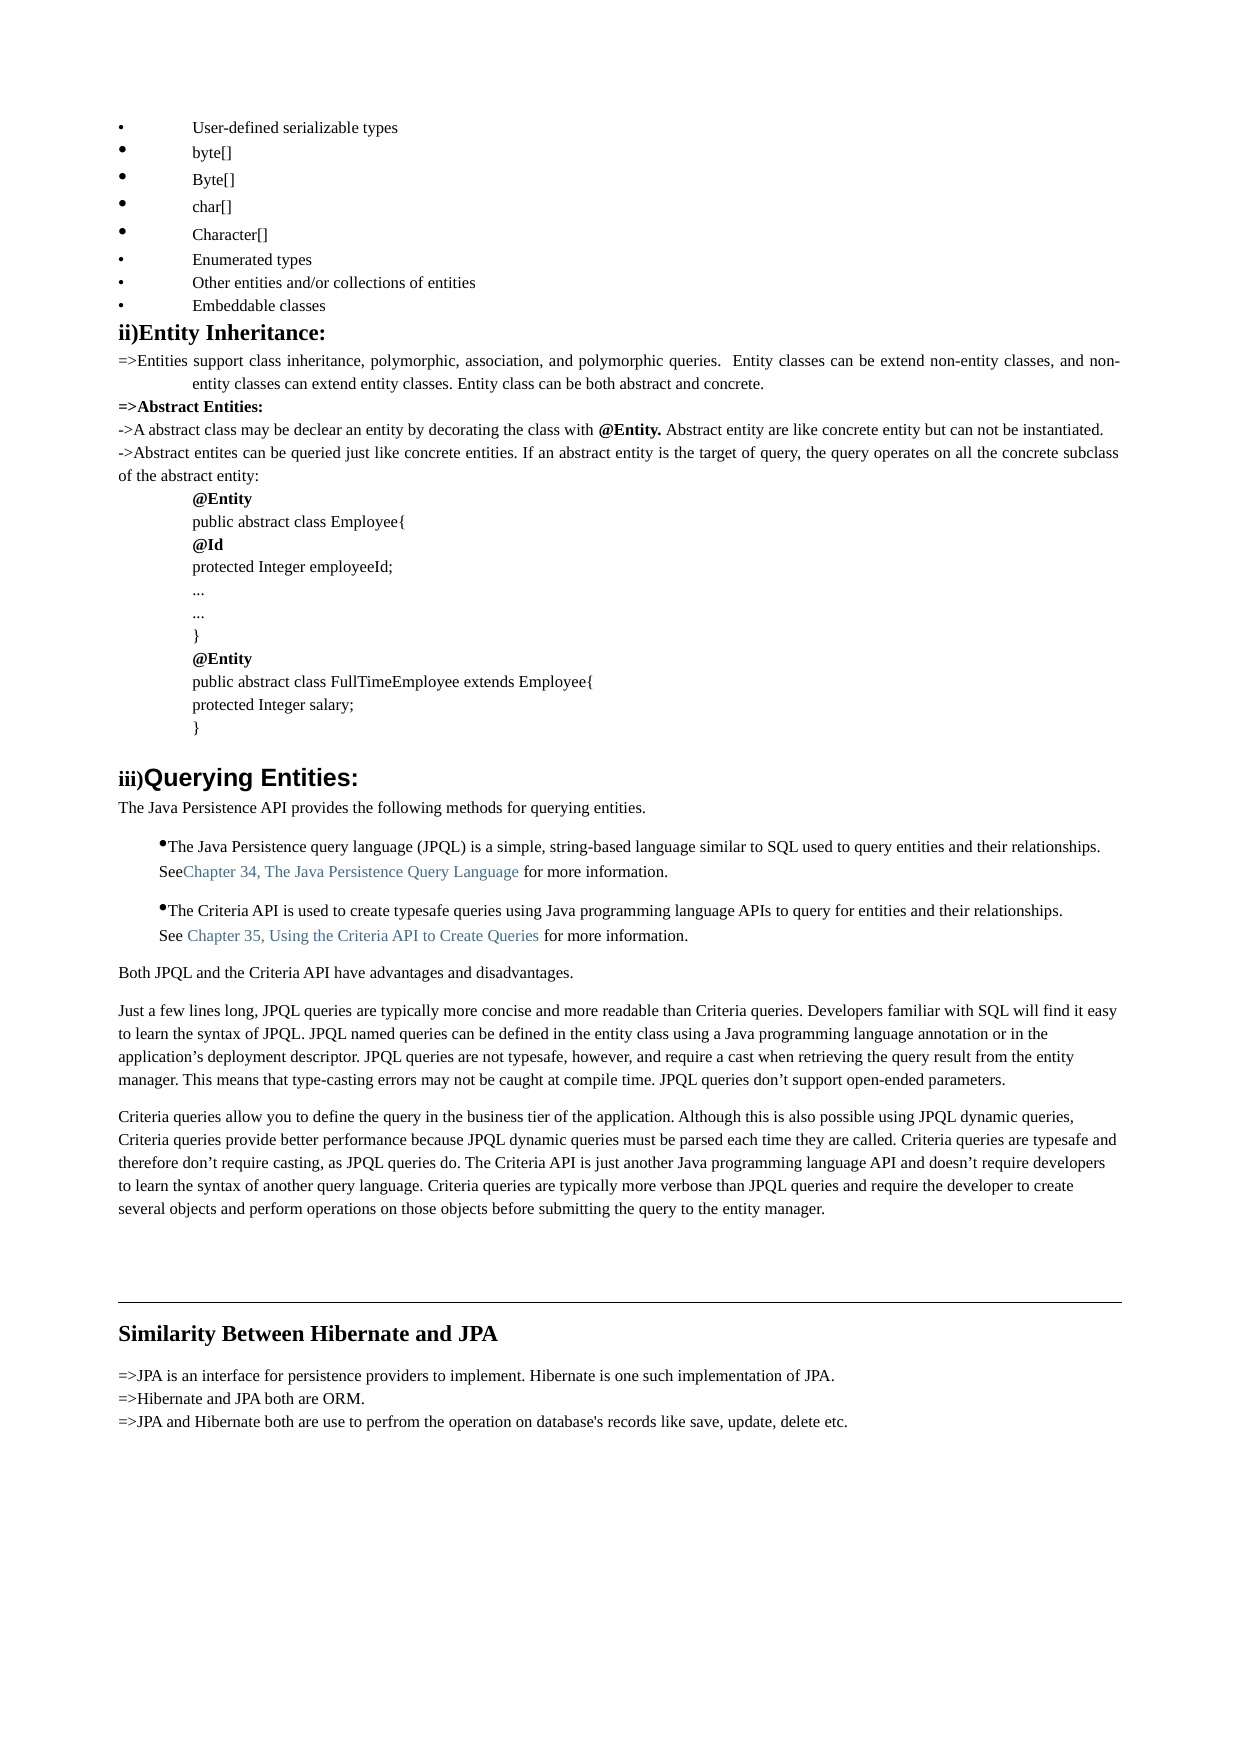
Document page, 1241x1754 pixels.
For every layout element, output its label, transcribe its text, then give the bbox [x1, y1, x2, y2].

text The Java Persistence API provides the following methods for querying entities. [118, 798, 1122, 817]
text ->Abstract entites can be queried just like concrete entities. If an abstract entity is the target of query, the query operates on all the concrete subclass of the abstract entity: [118, 443, 1122, 485]
text ... [118, 580, 1122, 599]
list Character[] [118, 223, 1122, 246]
text protected Integer employeeId; [118, 557, 1122, 576]
list The Criteria API is used to create typesafe queries using Java programming language APIs to query for entities and their relationships. See Chapter 35, Using the Criteria API to Create Queries for more information. [138, 899, 1122, 945]
list Byte[] [118, 168, 1122, 191]
text =>Hibernate and JPA both are ORM. [118, 1389, 1122, 1408]
text Both JPQL and the Criteria API have advantages and disadvantages. [118, 963, 1122, 982]
list char[] [118, 196, 1122, 218]
text public abstract class FullTimeEmployee extends Employee{ [118, 672, 1122, 691]
text public abstract class Employee{ [118, 511, 1122, 531]
text Criteria queries allow you to define the query in the business tier of the application. Although this is also possible using JPQL dynamic queries, Criteria queries provide better performance because JPQL dynamic queries must be parsed each time they are called. Criteria queries are typesafe and therefore don’t require casting, as JPQL queries do. The Criteria API is just another Java programming language API and doesn’t require developers to learn the syntax of another query language. Criteria queries are typically more verbose than JPQL queries and require the developer to create several objects and perform operations on those objects before submitting the query to the entity manager. [118, 1107, 1122, 1218]
list User-defined serializable types [118, 118, 1122, 137]
list Enumerated types [118, 250, 1122, 269]
list Other entities and/or collections of entities [118, 273, 1122, 292]
text ii)Entity Inheritance: [118, 319, 1122, 346]
text protected Integer salary; [118, 695, 1122, 714]
text @Entity [118, 649, 1122, 668]
text =>JPA and Hibernate both are use to perfrom the operation on database's records like save, update, delete etc. [118, 1412, 1122, 1431]
text } [118, 718, 1122, 737]
text ... [118, 603, 1122, 622]
text =>Entities support class inheritance, polymorphic, association, and polymorphic queries. Entity classes can be extend non-entity classes, and non- entity classes can extend entity classes. Entity class can be both abstract and concrete. [118, 351, 1122, 393]
list The Java Persistence query language (JPQL) is a simple, string-based language similar to SQL used to query entities and their relationships. SeeChapter 34, The Java Persistence Query Language for more information. [138, 835, 1122, 881]
list Embeddable classes [118, 296, 1122, 316]
text ->A abstract class may be declear an entity by decorating the class with @Entity. Abstract entity are like concrete entity but can not be instantiated. [118, 420, 1122, 439]
text iii)Querying Entities: [118, 763, 1122, 792]
text Just a few lines long, JPQL queries are typically more concise and more readable than Criteria queries. Developers familiar with SQL will find it easy to learn the syntax of JPQL. JPQL named queries can be defined in the entity class using a Java programming language annotation or in the application’s deployment descriptor. JPQL queries are not typesafe, however, and require a cast when retrieving the query result from the entity manager. This means that type-casting errors may not be caught at compile time. JPQL queries don’t support open-ended parameters. [118, 1001, 1122, 1089]
text @Entity [118, 488, 1122, 508]
text =>JPA is an interface for persistence providers to implement. Hibernate is one such implementation of JPA. [118, 1366, 1122, 1385]
text } [118, 626, 1122, 645]
text Similarity Between Hibernate and JPA [118, 1320, 1122, 1346]
text @Id [118, 534, 1122, 553]
text =>Abstract Entities: [118, 397, 1122, 416]
list byte[] [118, 141, 1122, 164]
